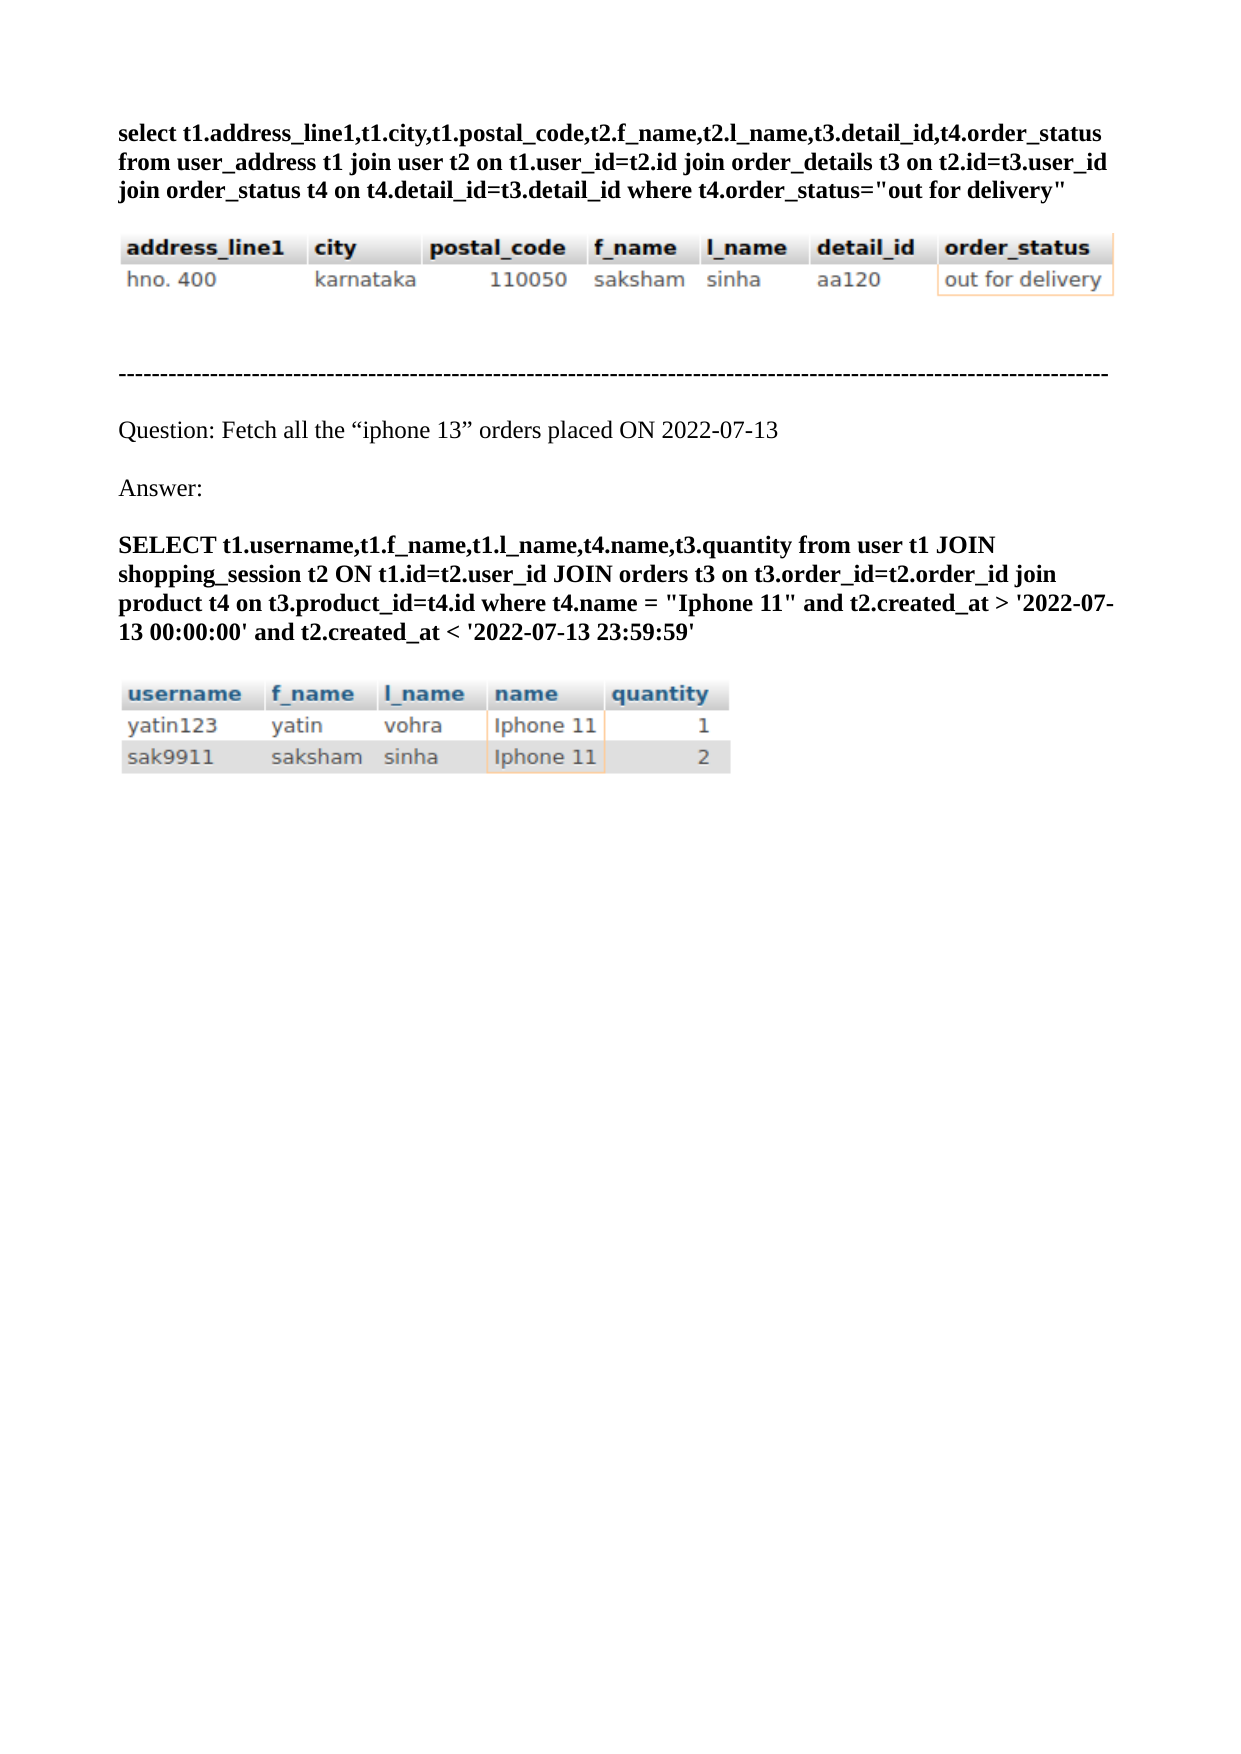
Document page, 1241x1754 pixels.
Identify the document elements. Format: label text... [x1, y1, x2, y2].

picture [118, 233, 1122, 301]
text ----------------------------------------------------------------------------------------------------------------------- [118, 358, 1122, 387]
text select t1.address_line1,t1.city,t1.postal_code,t2.f_name,t2.l_name,t3.detail_id,t4.order_status from user_address t1 join user t2 on t1.user_id=t2.id join order_details t3 on t2.id=t3.user_id join order_status t4 on t4.detail_id=t3.detail_id where t4.order_status="out for delivery" [118, 118, 1122, 204]
text SELECT t1.username,t1.f_name,t1.l_name,t4.name,t3.quantity from user t1 JOIN shopping_session t2 ON t1.id=t2.user_id JOIN orders t3 on t3.order_id=t2.order_id join product t4 on t3.product_id=t4.id where t4.name = "Iphone 11" and t2.created_at > '2022-07-13 00:00:00' and t2.created_at < '2022-07-13 23:59:59' [118, 530, 1122, 645]
text Answer: [118, 473, 1122, 502]
text Question: Fetch all the “iphone 13” orders placed ON 2022-07-13 [118, 415, 1122, 444]
picture [119, 679, 734, 777]
